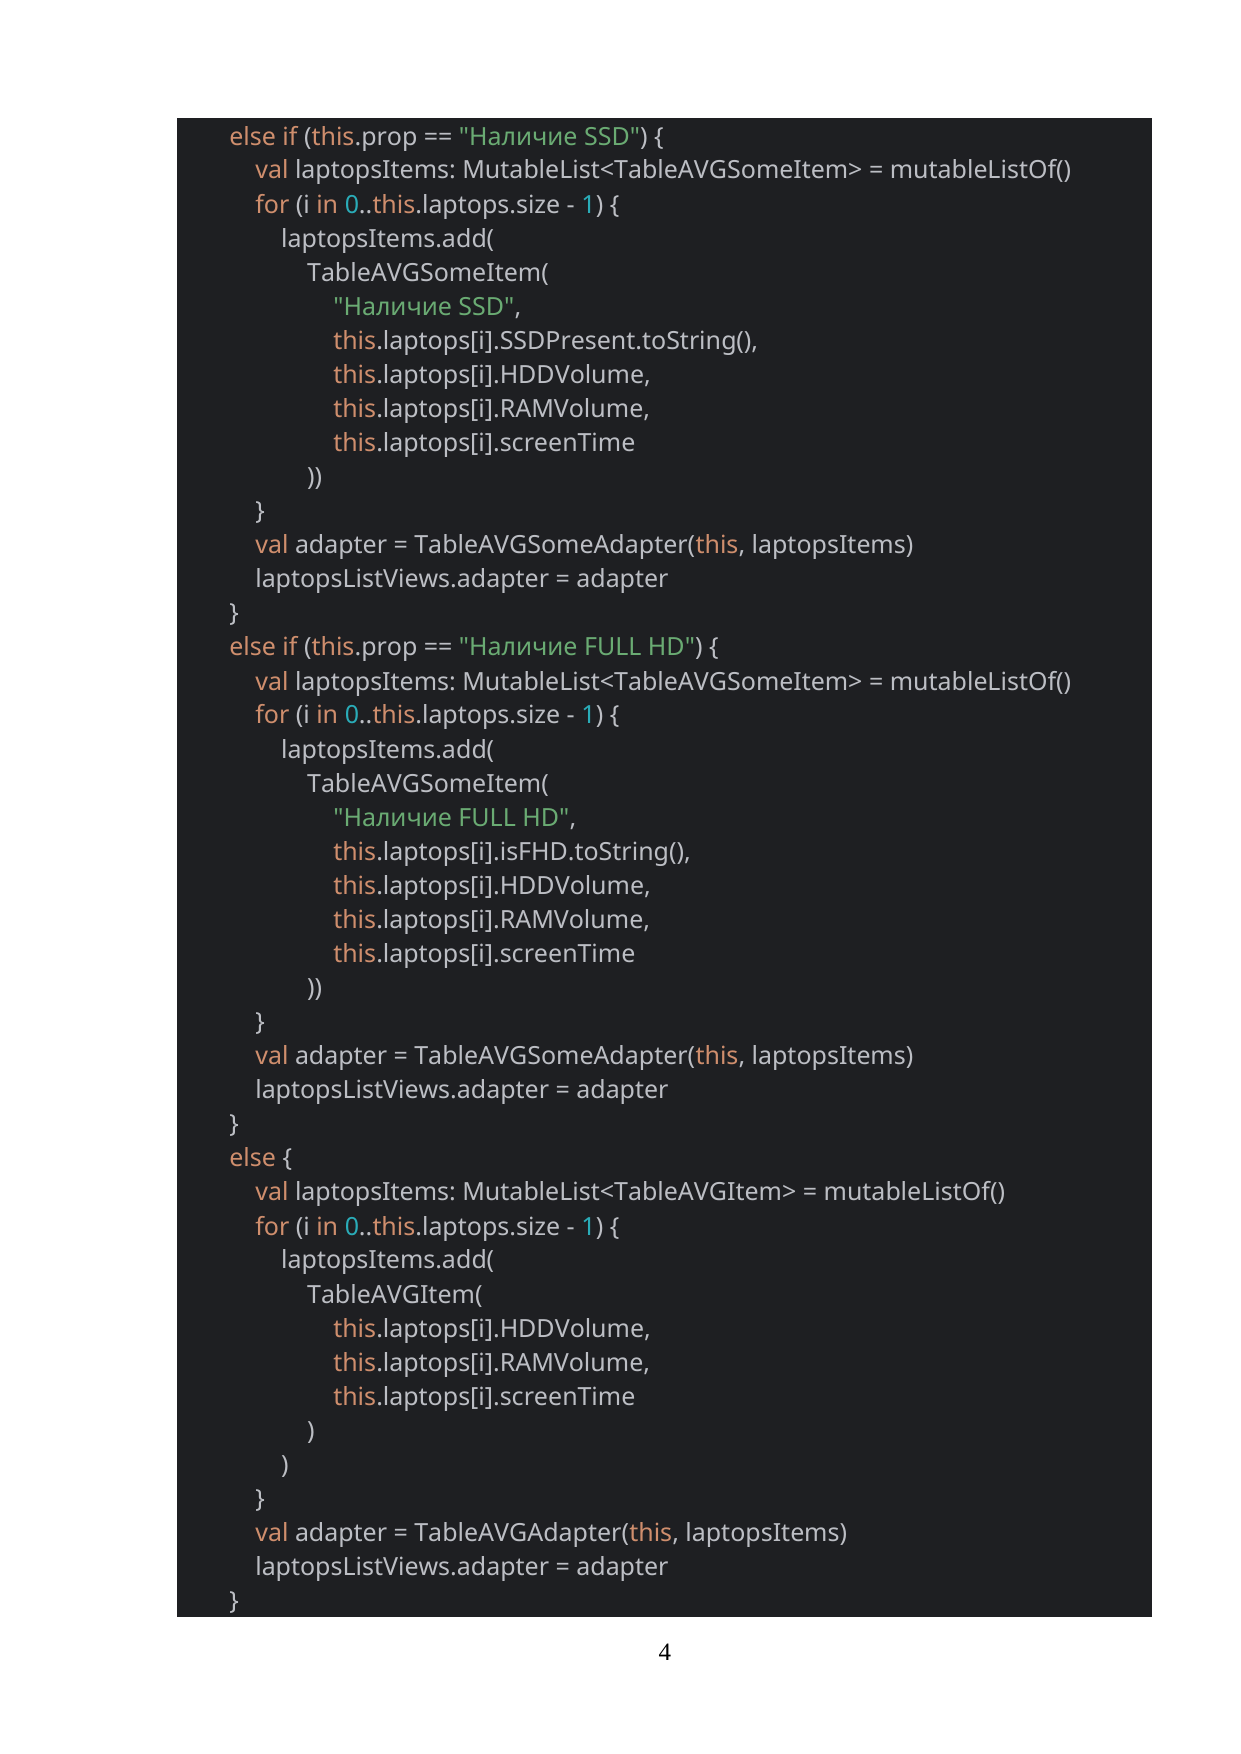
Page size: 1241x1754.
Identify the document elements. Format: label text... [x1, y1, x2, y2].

text else if (this.prop == "Наличие SSD") { val laptopsItems: MutableList<TableAVGSomeItem> = mutableListOf() for (i in 0..this.laptops.size - 1) { laptopsItems.add( TableAVGSomeItem( "Наличие SSD", this.laptops[i].SSDPresent.toString(), this.laptops[i].HDDVolume, this.laptops[i].RAMVolume, this.laptops[i].screenTime )) } val adapter = TableAVGSomeAdapter(this, laptopsItems) laptopsListViews.adapter = adapter } else if (this.prop == "Наличие FULL HD") { val laptopsItems: MutableList<TableAVGSomeItem> = mutableListOf() for (i in 0..this.laptops.size - 1) { laptopsItems.add( TableAVGSomeItem( "Наличие FULL HD", this.laptops[i].isFHD.toString(), this.laptops[i].HDDVolume, this.laptops[i].RAMVolume, this.laptops[i].screenTime )) } val adapter = TableAVGSomeAdapter(this, laptopsItems) laptopsListViews.adapter = adapter } else { val laptopsItems: MutableList<TableAVGItem> = mutableListOf() for (i in 0..this.laptops.size - 1) { laptopsItems.add( TableAVGItem( this.laptops[i].HDDVolume, this.laptops[i].RAMVolume, this.laptops[i].screenTime ) ) } val adapter = TableAVGAdapter(this, laptopsItems) laptopsListViews.adapter = adapter } [177, 118, 1152, 1617]
